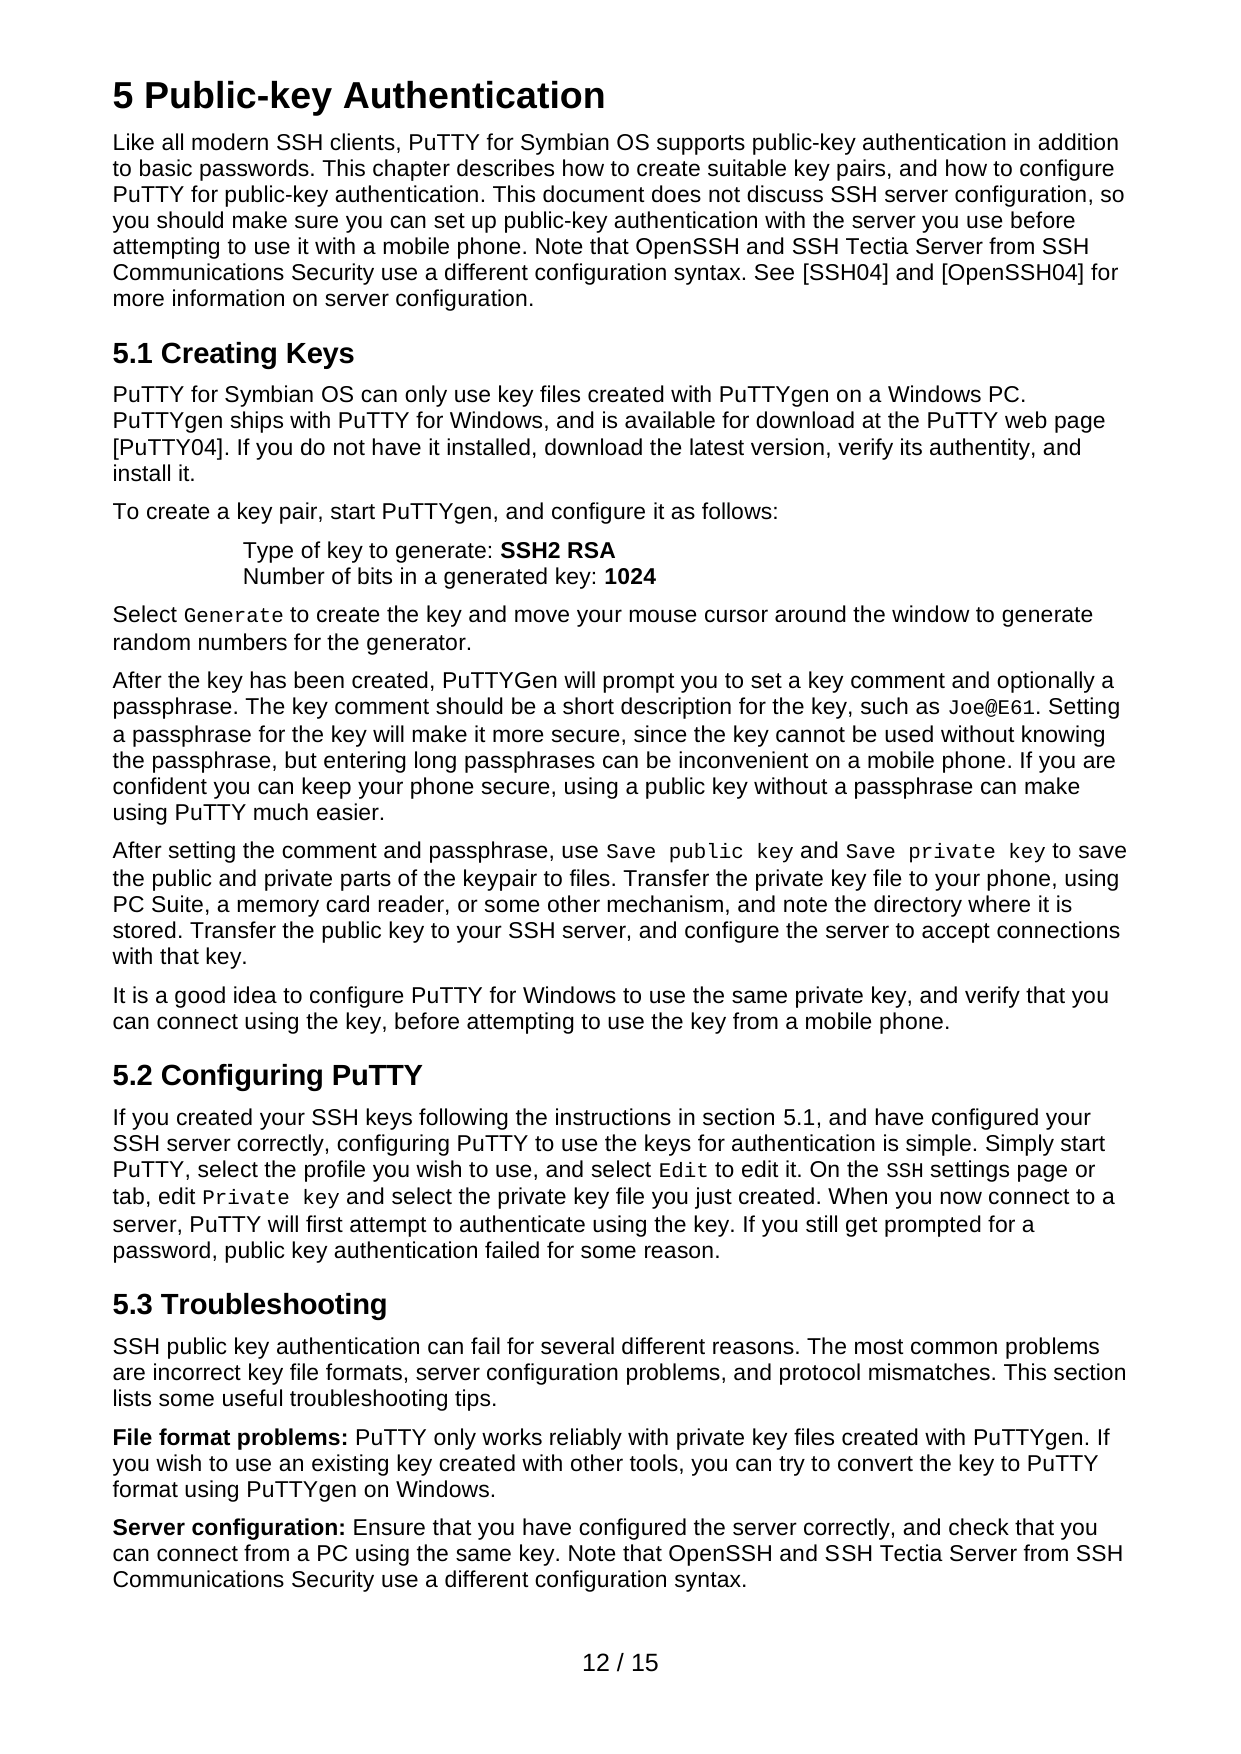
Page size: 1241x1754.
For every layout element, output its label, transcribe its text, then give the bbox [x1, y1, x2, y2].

text SSH public key authentication can fail for several different reasons. The most common problems are incorrect key file formats, server configuration problems, and protocol mismatches. This section lists some useful troubleshooting tips. [112, 1333, 1128, 1411]
subtitle Creating Keys [112, 337, 1128, 369]
text Server configuration: Ensure that you have configured the server correctly, and check that you can connect from a PC using the same key. Note that OpenSSH and SSH Tectia Server from SSH Communications Security use a different configuration syntax. [112, 1514, 1128, 1593]
subtitle Configuring PuTTY [112, 1059, 1128, 1092]
text Select Generate to create the key and move your mouse cursor around the window to generate random numbers for the generator. [112, 602, 1128, 655]
text Number of bits in a generated key: 1024 [243, 563, 1128, 589]
text PuTTY for Symbian OS can only use key files created with PuTTYgen on a Windows PC. PuTTYgen ships with PuTTY for Windows, and is available for download at the PuTTY web page [PuTTY04]. If you do not have it installed, download the latest version, verify its authentity, and install it. [112, 382, 1128, 486]
text To create a key pair, start PuTTYgen, and configure it as follows: [112, 498, 1128, 524]
text After the key has been created, PuTTYGen will prompt you to set a key comment and optionally a passphrase. The key comment should be a short description for the key, such as Joe@E61. Setting a passphrase for the key will make it more secure, since the key cannot be used without knowing the passphrase, but entering long passphrases can be inconvenient on a mobile phone. If you are confident you can keep your phone secure, using a public key without a passphrase can make using PuTTY much easier. [112, 668, 1128, 825]
text If you created your SSH keys following the instructions in section 5.1, and have configured your SSH server correctly, configuring PuTTY to use the keys for authentication is simple. Simply start PuTTY, select the profile you wish to use, and select Edit to edit it. On the SSH settings page or tab, edit Private key and select the private key file you just created. When you now connect to a server, PuTTY will first attempt to authenticate using the key. If you still get prompted for a password, public key authentication failed for some reason. [112, 1104, 1128, 1263]
subtitle Public-key Authentication [112, 75, 1128, 117]
text Type of key to generate: SSH2 RSA [243, 537, 1128, 563]
subtitle Troubleshooting [112, 1288, 1128, 1321]
text Like all modern SSH clients, PuTTY for Symbian OS supports public-key authentication in addition to basic passwords. This chapter describes how to create suitable key pairs, and how to configure PuTTY for public-key authentication. This document does not discuss SSH server configuration, so you should make sure you can set up public-key authentication with the server you use before attempting to use it with a mobile phone. Note that OpenSSH and SSH Tectia Server from SSH Communications Security use a different configuration syntax. See [SSH04] and [OpenSSH04] for more information on server configuration. [112, 129, 1128, 312]
text It is a good idea to configure PuTTY for Windows to use the same private key, and verify that you can connect using the key, before attempting to use the key from a mobile phone. [112, 982, 1128, 1034]
text File format problems: PuTTY only works reliably with private key files created with PuTTYgen. If you wish to use an existing key created with other tools, you can try to convert the key to PuTTY format using PuTTYgen on Windows. [112, 1424, 1128, 1502]
text After setting the comment and passphrase, use Save public key and Save private key to save the public and private parts of the keypair to files. Transfer the private key file to your phone, using PC Suite, a memory card reader, or some other mechanism, and note the directory where it is stored. Transfer the public key to your SSH server, and configure the server to accept connections with that key. [112, 838, 1128, 969]
